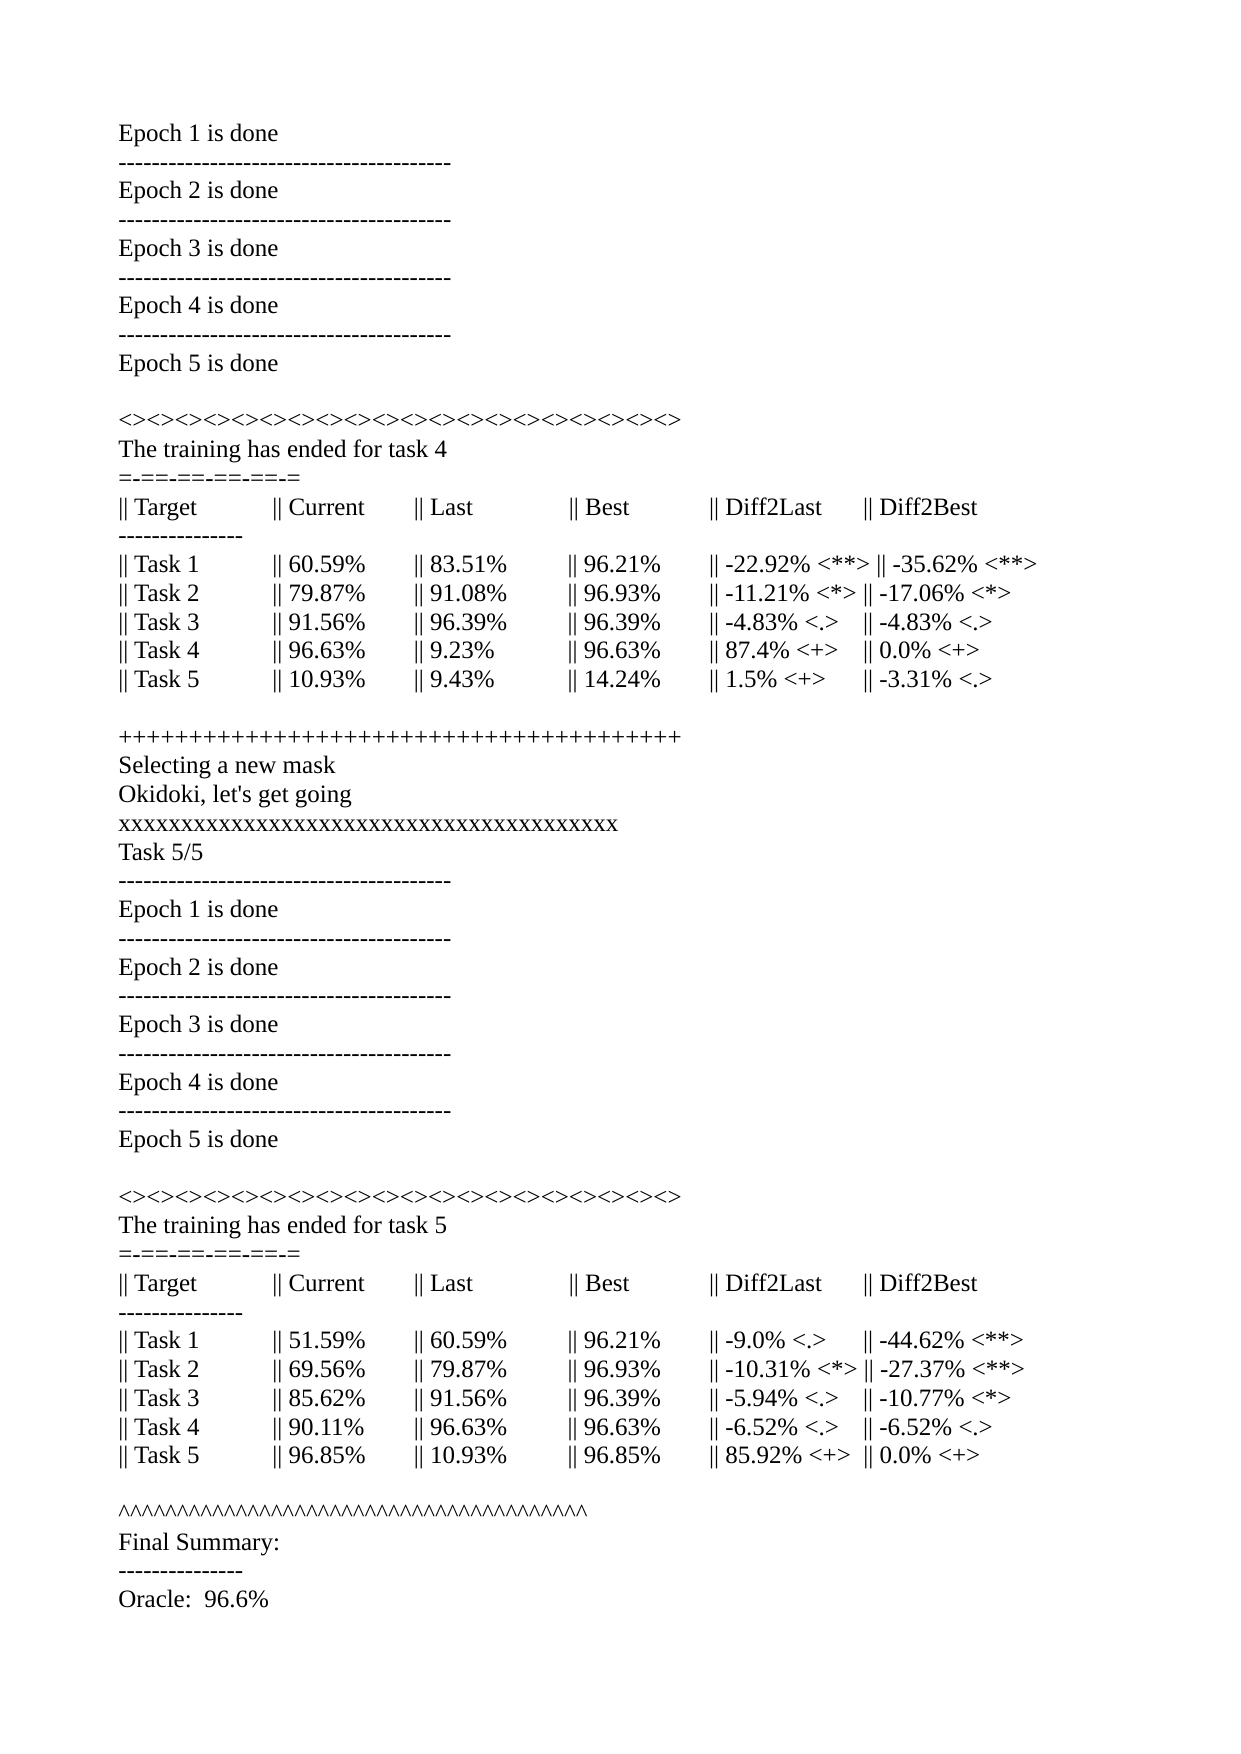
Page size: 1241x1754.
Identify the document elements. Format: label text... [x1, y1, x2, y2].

text ---------------------------------------- [118, 204, 1122, 233]
text || Task 1 || 60.59% || 83.51% || 96.21% || -22.92% <**> || -35.62% <**> [118, 549, 1122, 578]
text ---------------------------------------- [118, 1096, 1122, 1124]
text The training has ended for task 5 [118, 1211, 1122, 1239]
text ---------------------------------------- [118, 923, 1122, 952]
text || Task 4 || 96.63% || 9.23% || 96.63% || 87.4% <+> || 0.0% <+> [118, 636, 1122, 664]
text xxxxxxxxxxxxxxxxxxxxxxxxxxxxxxxxxxxxxxxx [118, 808, 1122, 837]
text --------------- [118, 1556, 1122, 1584]
text Epoch 4 is done [118, 291, 1122, 319]
text || Task 2 || 69.56% || 79.87% || 96.93% || -10.31% <*> || -27.37% <**> [118, 1354, 1122, 1383]
text ---------------------------------------- [118, 319, 1122, 348]
text || Task 3 || 85.62% || 91.56% || 96.39% || -5.94% <.> || -10.77% <*> [118, 1383, 1122, 1412]
text Final Summary: [118, 1527, 1122, 1556]
text =-==-==-==-==-= [118, 463, 1122, 492]
text || Task 1 || 51.59% || 60.59% || 96.21% || -9.0% <.> || -44.62% <**> [118, 1326, 1122, 1354]
text <><><><><><><><><><><><><><><><><><><><> [118, 406, 1122, 434]
text The training has ended for task 4 [118, 434, 1122, 463]
text --------------- [118, 1297, 1122, 1326]
text Epoch 5 is done [118, 348, 1122, 377]
text ---------------------------------------- [118, 1038, 1122, 1067]
text || Task 5 || 10.93% || 9.43% || 14.24% || 1.5% <+> || -3.31% <.> [118, 664, 1122, 693]
text Task 5/5 [118, 837, 1122, 866]
text || Target || Current || Last || Best || Diff2Last || Diff2Best [118, 492, 1122, 521]
text || Task 4 || 90.11% || 96.63% || 96.63% || -6.52% <.> || -6.52% <.> [118, 1412, 1122, 1441]
text Epoch 4 is done [118, 1067, 1122, 1096]
text Epoch 1 is done [118, 118, 1122, 147]
text Okidoki, let's get going [118, 779, 1122, 808]
text Selecting a new mask [118, 751, 1122, 779]
text || Target || Current || Last || Best || Diff2Last || Diff2Best [118, 1268, 1122, 1297]
text --------------- [118, 521, 1122, 549]
text =-==-==-==-==-= [118, 1239, 1122, 1268]
text Epoch 2 is done [118, 952, 1122, 981]
text ---------------------------------------- [118, 981, 1122, 1009]
text ---------------------------------------- [118, 262, 1122, 291]
text || Task 3 || 91.56% || 96.39% || 96.39% || -4.83% <.> || -4.83% <.> [118, 607, 1122, 636]
text Epoch 3 is done [118, 233, 1122, 262]
text Oracle: 96.6% [118, 1584, 1122, 1613]
text Epoch 3 is done [118, 1009, 1122, 1038]
text ---------------------------------------- [118, 866, 1122, 894]
text ^^^^^^^^^^^^^^^^^^^^^^^^^^^^^^^^^^^^^^^^ [118, 1498, 1122, 1527]
text ++++++++++++++++++++++++++++++++++++++++ [118, 722, 1122, 751]
text Epoch 5 is done [118, 1124, 1122, 1153]
text || Task 5 || 96.85% || 10.93% || 96.85% || 85.92% <+> || 0.0% <+> [118, 1441, 1122, 1469]
text <><><><><><><><><><><><><><><><><><><><> [118, 1182, 1122, 1211]
text || Task 2 || 79.87% || 91.08% || 96.93% || -11.21% <*> || -17.06% <*> [118, 578, 1122, 607]
text Epoch 2 is done [118, 176, 1122, 204]
text ---------------------------------------- [118, 147, 1122, 176]
text Epoch 1 is done [118, 894, 1122, 923]
